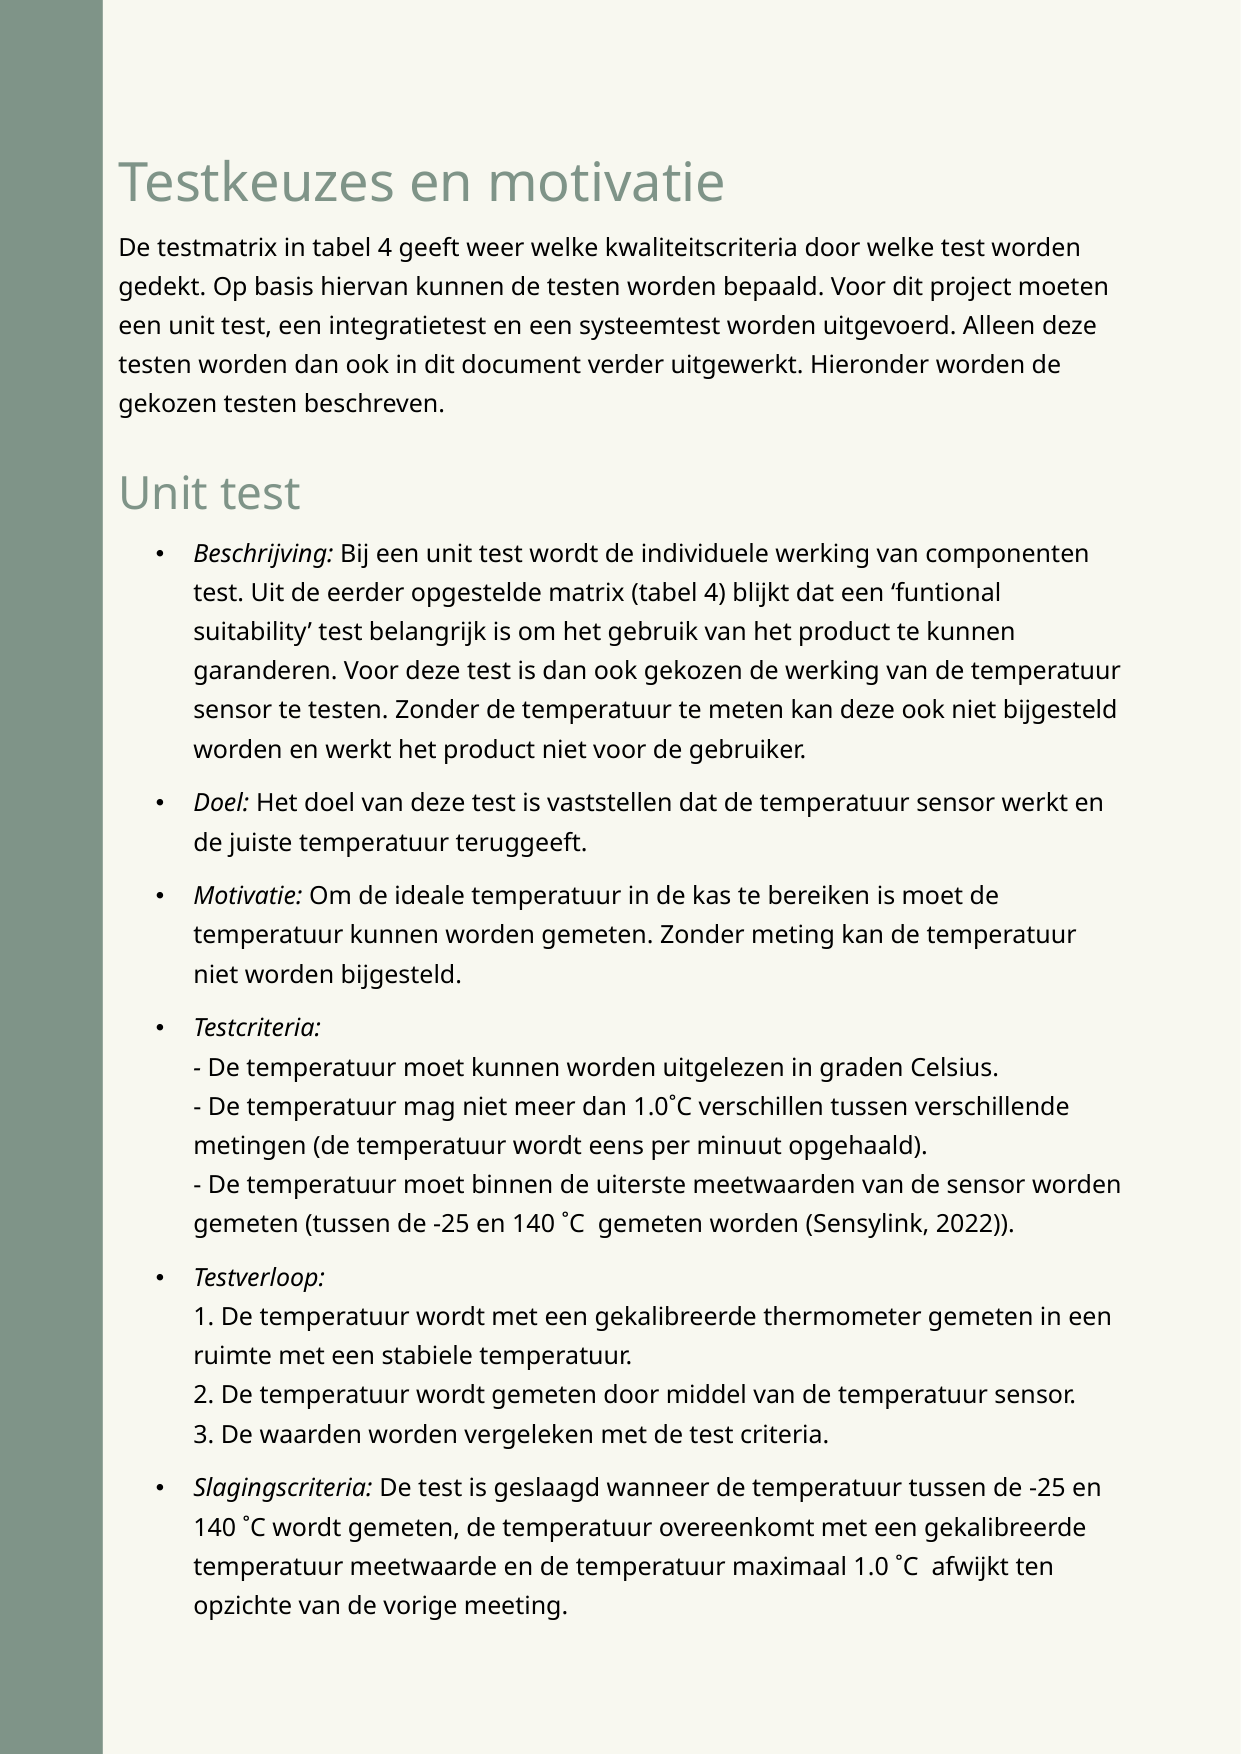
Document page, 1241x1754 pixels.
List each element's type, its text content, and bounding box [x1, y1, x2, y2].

list Beschrijving: Bij een unit test wordt de individuele werking van componenten test. Uit de eerder opgestelde matrix (tabel 4) blijkt dat een ‘funtional suitability’ test belangrijk is om het gebruik van het product te kunnen garanderen. Voor deze test is dan ook gekozen de werking van de temperatuur sensor te testen. Zonder de temperatuur te meten kan deze ook niet bijgesteld worden en werkt het product niet voor de gebruiker. [156, 536, 1122, 765]
picture [0, 0, 1241, 1754]
subtitle Unit test [118, 461, 1122, 523]
list Slagingscriteria: De test is geslaagd wanneer de temperatuur tussen de -25 en 140 ˚C wordt gemeten, de temperatuur overeenkomt met een gekalibreerde temperatuur meetwaarde en de temperatuur maximaal 1.0 ˚C afwijkt ten opzichte van de vorige meeting. [156, 1470, 1122, 1622]
list Doel: Het doel van deze test is vaststellen dat de temperatuur sensor werkt en de juiste temperatuur teruggeeft. [156, 785, 1122, 858]
text De testmatrix in tabel 4 geeft weer welke kwaliteitscriteria door welke test worden gedekt. Op basis hiervan kunnen de testen worden bepaald. Voor dit project moeten een unit test, een integratietest en een systeemtest worden uitgevoerd. Alleen deze testen worden dan ook in dit document verder uitgewerkt. Hieronder worden de gekozen testen beschreven. [118, 229, 1122, 420]
list Testverloop: 1. De temperatuur wordt met een gekalibreerde thermometer gemeten in een ruimte met een stabiele temperatuur. 2. De temperatuur wordt gemeten door middel van de temperatuur sensor. 3. De waarden worden vergeleken met de test criteria. [156, 1260, 1122, 1450]
list Testcriteria: - De temperatuur moet kunnen worden uitgelezen in graden Celsius. - De temperatuur mag niet meer dan 1.0˚C verschillen tussen verschillende metingen (de temperatuur wordt eens per minuut opgehaald). - De temperatuur moet binnen de uiterste meetwaarden van de sensor worden gemeten (tussen de -25 en 140 ˚C gemeten worden (Sensylink, 2022)). [156, 1010, 1122, 1240]
list Motivatie: Om de ideale temperatuur in de kas te bereiken is moet de temperatuur kunnen worden gemeten. Zonder meting kan de temperatuur niet worden bijgesteld. [156, 878, 1122, 990]
subtitle Testkeuzes en motivatie [118, 143, 1122, 217]
